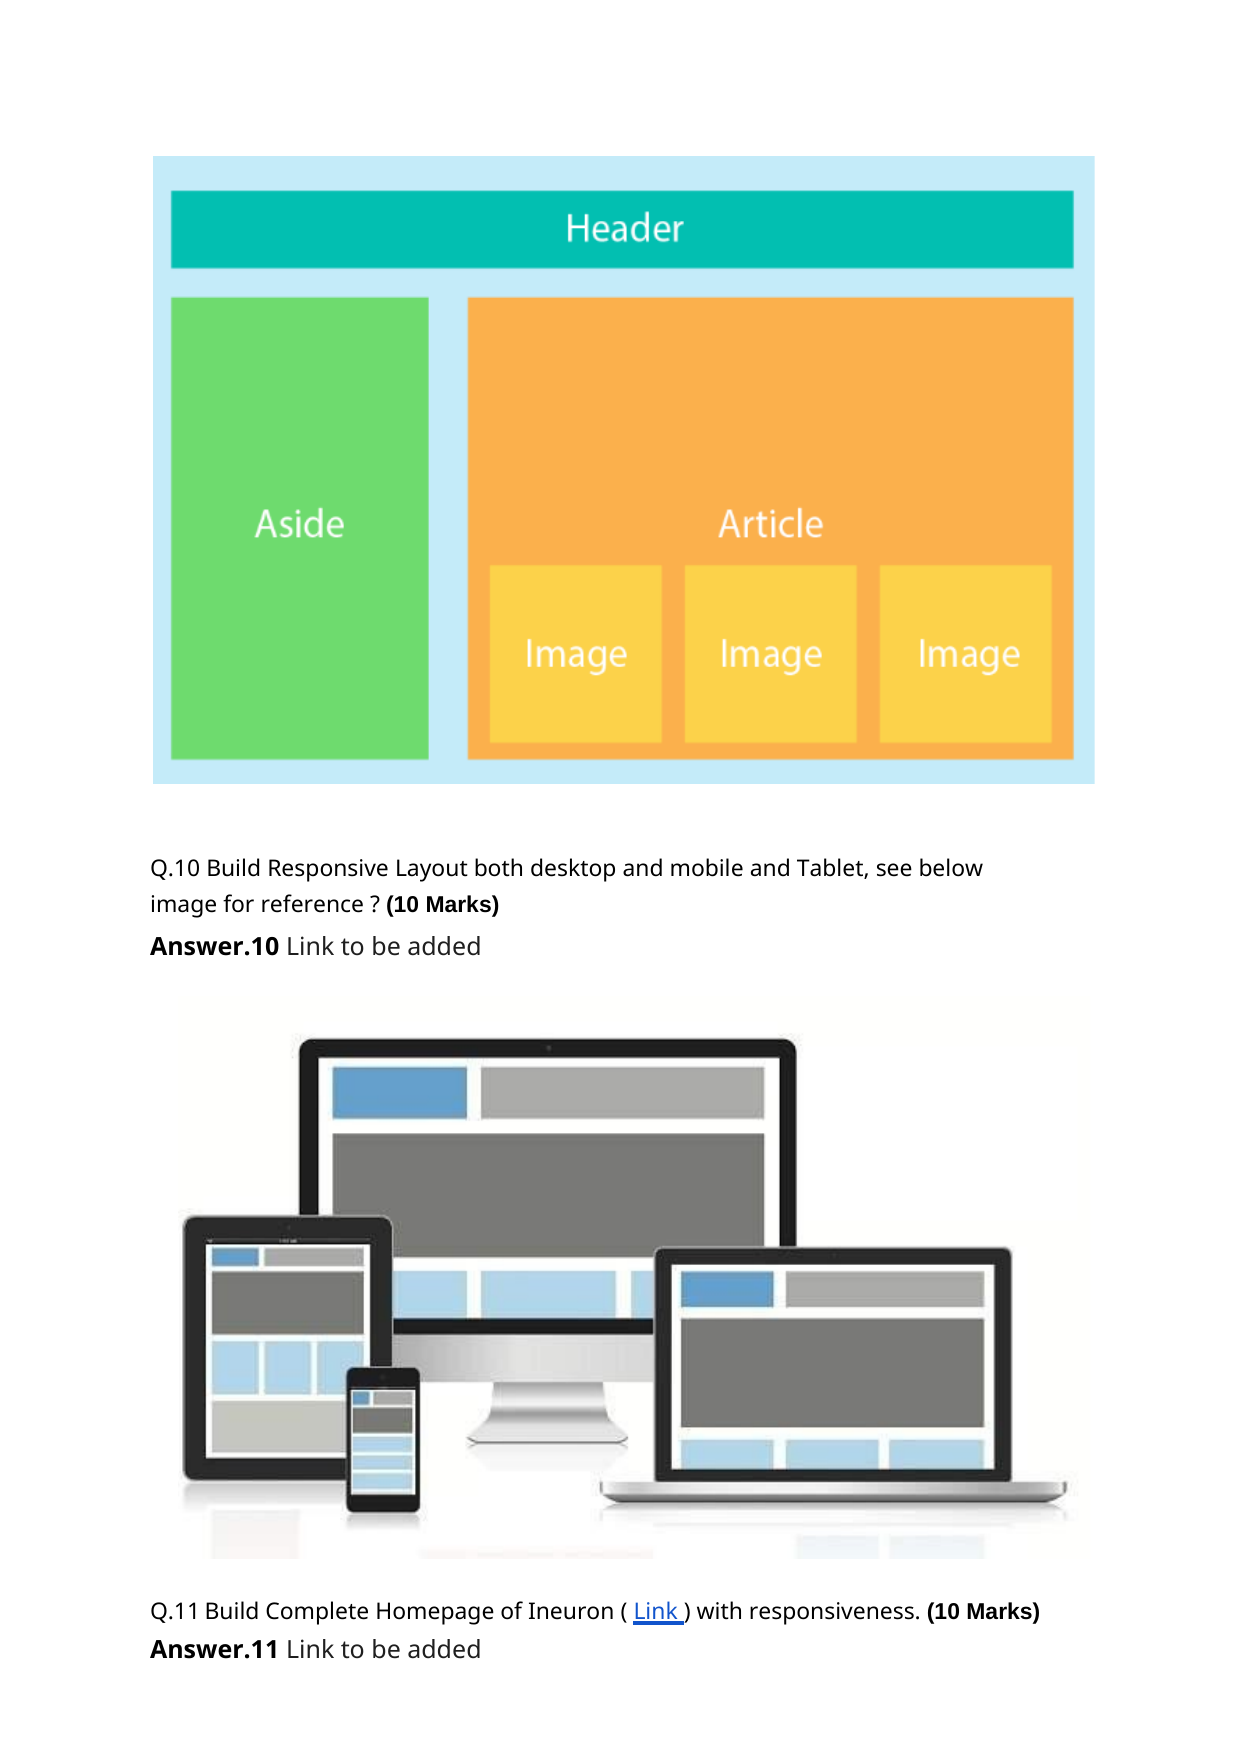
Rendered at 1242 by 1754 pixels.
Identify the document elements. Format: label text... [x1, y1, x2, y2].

list Build Responsive Layout both desktop and mobile and Tablet, see below image for reference ? (10 Marks) [150, 852, 1044, 919]
list Answer.11 Link to be added [150, 1631, 1104, 1665]
list Answer.10 Link to be added [150, 929, 1104, 963]
list Build Complete Homepage of Ineuron ( Link ) with responsiveness. (10 Marks) [150, 1595, 1104, 1626]
picture [178, 996, 1091, 1559]
picture [153, 156, 1095, 784]
